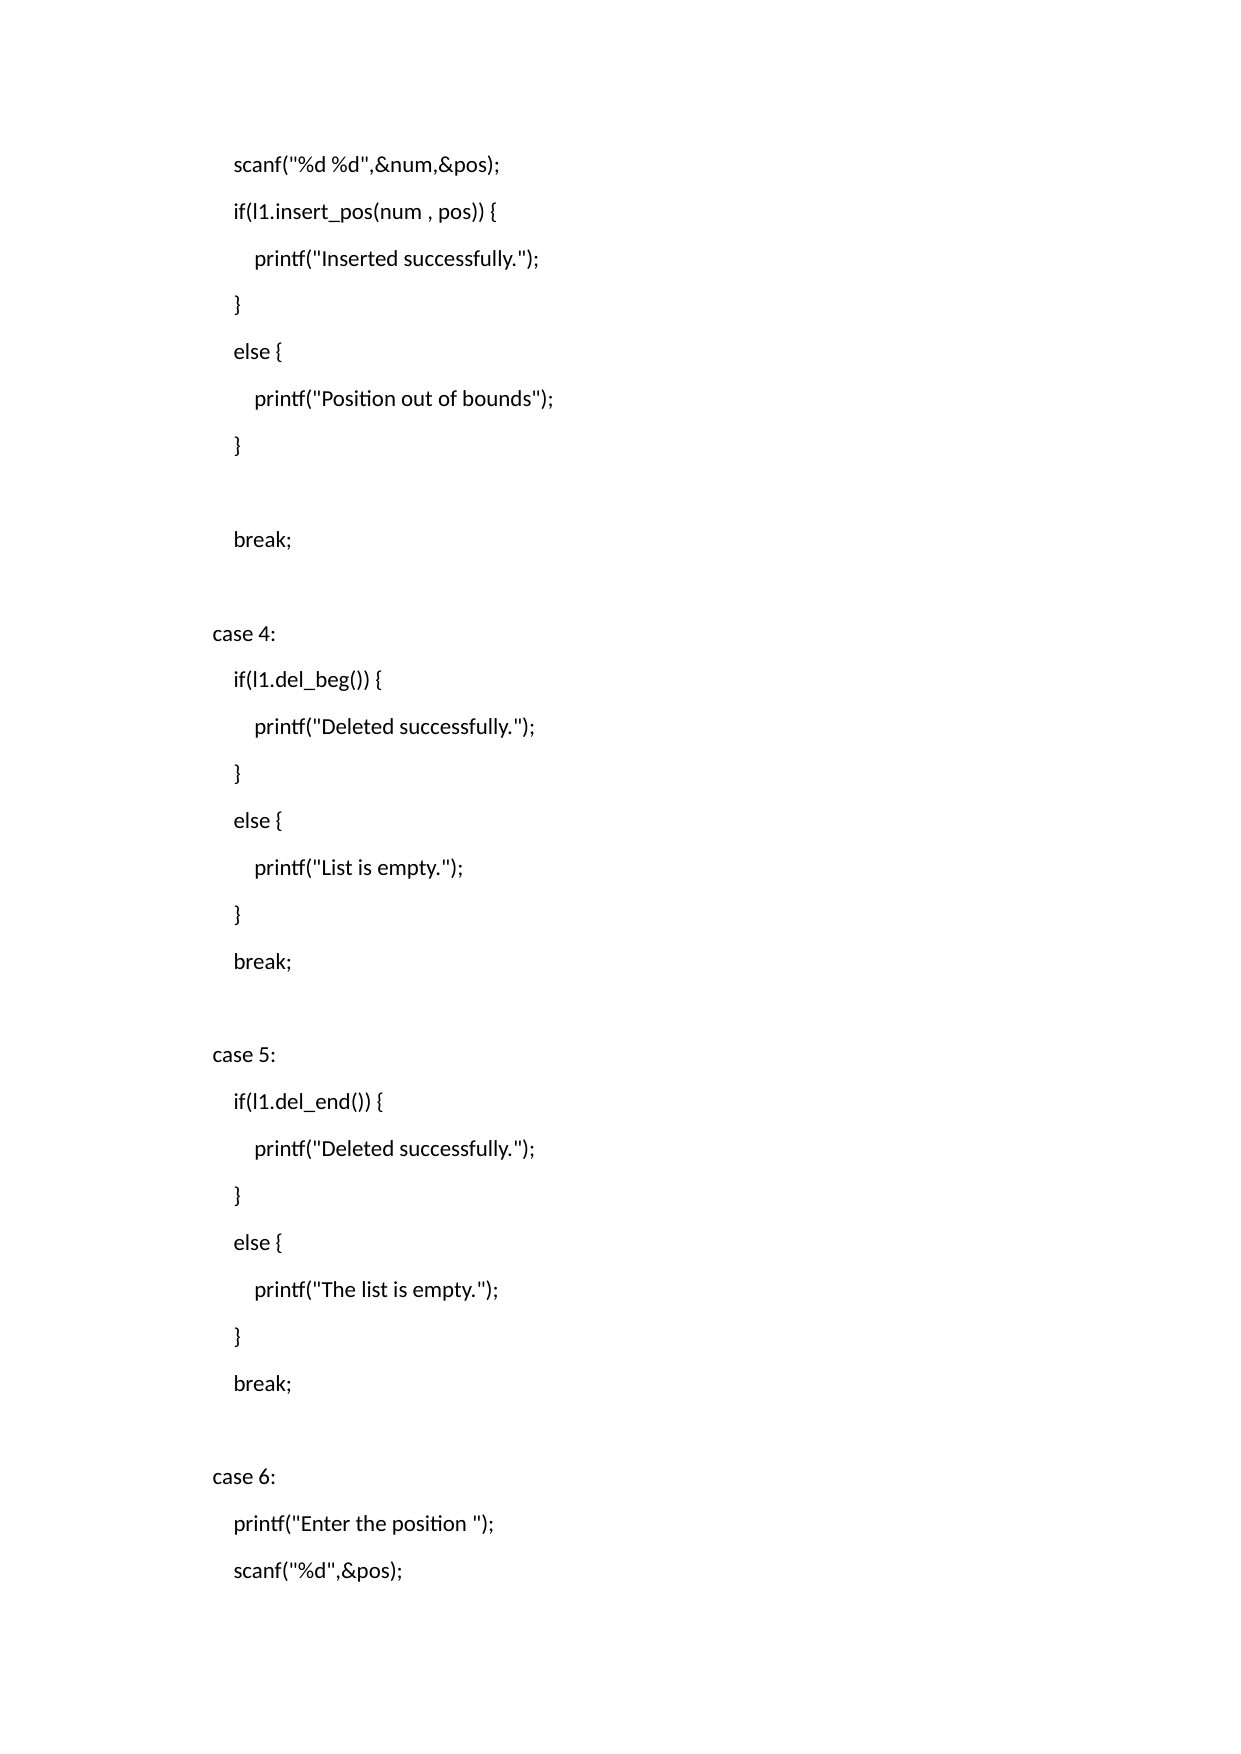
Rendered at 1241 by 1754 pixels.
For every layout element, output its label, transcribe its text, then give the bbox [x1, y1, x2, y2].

text else { [150, 806, 1090, 834]
text if(l1.del_beg()) { [150, 666, 1090, 694]
text if(l1.insert_pos(num , pos)) { [150, 197, 1090, 225]
text } [150, 291, 1090, 319]
text break; [150, 525, 1090, 553]
text printf("Deleted successfully."); [150, 1134, 1090, 1162]
text scanf("%d",&pos); [150, 1556, 1090, 1584]
text printf("The list is empty."); [150, 1275, 1090, 1303]
text break; [150, 1369, 1090, 1397]
text } [150, 1181, 1090, 1209]
text scanf("%d %d",&num,&pos); [150, 150, 1090, 178]
text } [150, 759, 1090, 787]
text case 5: [150, 1041, 1090, 1069]
text case 6: [150, 1462, 1090, 1491]
text if(l1.del_end()) { [150, 1087, 1090, 1116]
text } [150, 900, 1090, 928]
text } [150, 431, 1090, 459]
text case 4: [150, 619, 1090, 647]
text printf("Inserted successfully."); [150, 244, 1090, 272]
text } [150, 1322, 1090, 1350]
text else { [150, 337, 1090, 366]
text printf("Enter the position "); [150, 1509, 1090, 1537]
text else { [150, 1228, 1090, 1256]
text printf("Position out of bounds"); [150, 384, 1090, 412]
text break; [150, 947, 1090, 975]
text printf("List is empty."); [150, 853, 1090, 881]
text printf("Deleted successfully."); [150, 712, 1090, 741]
